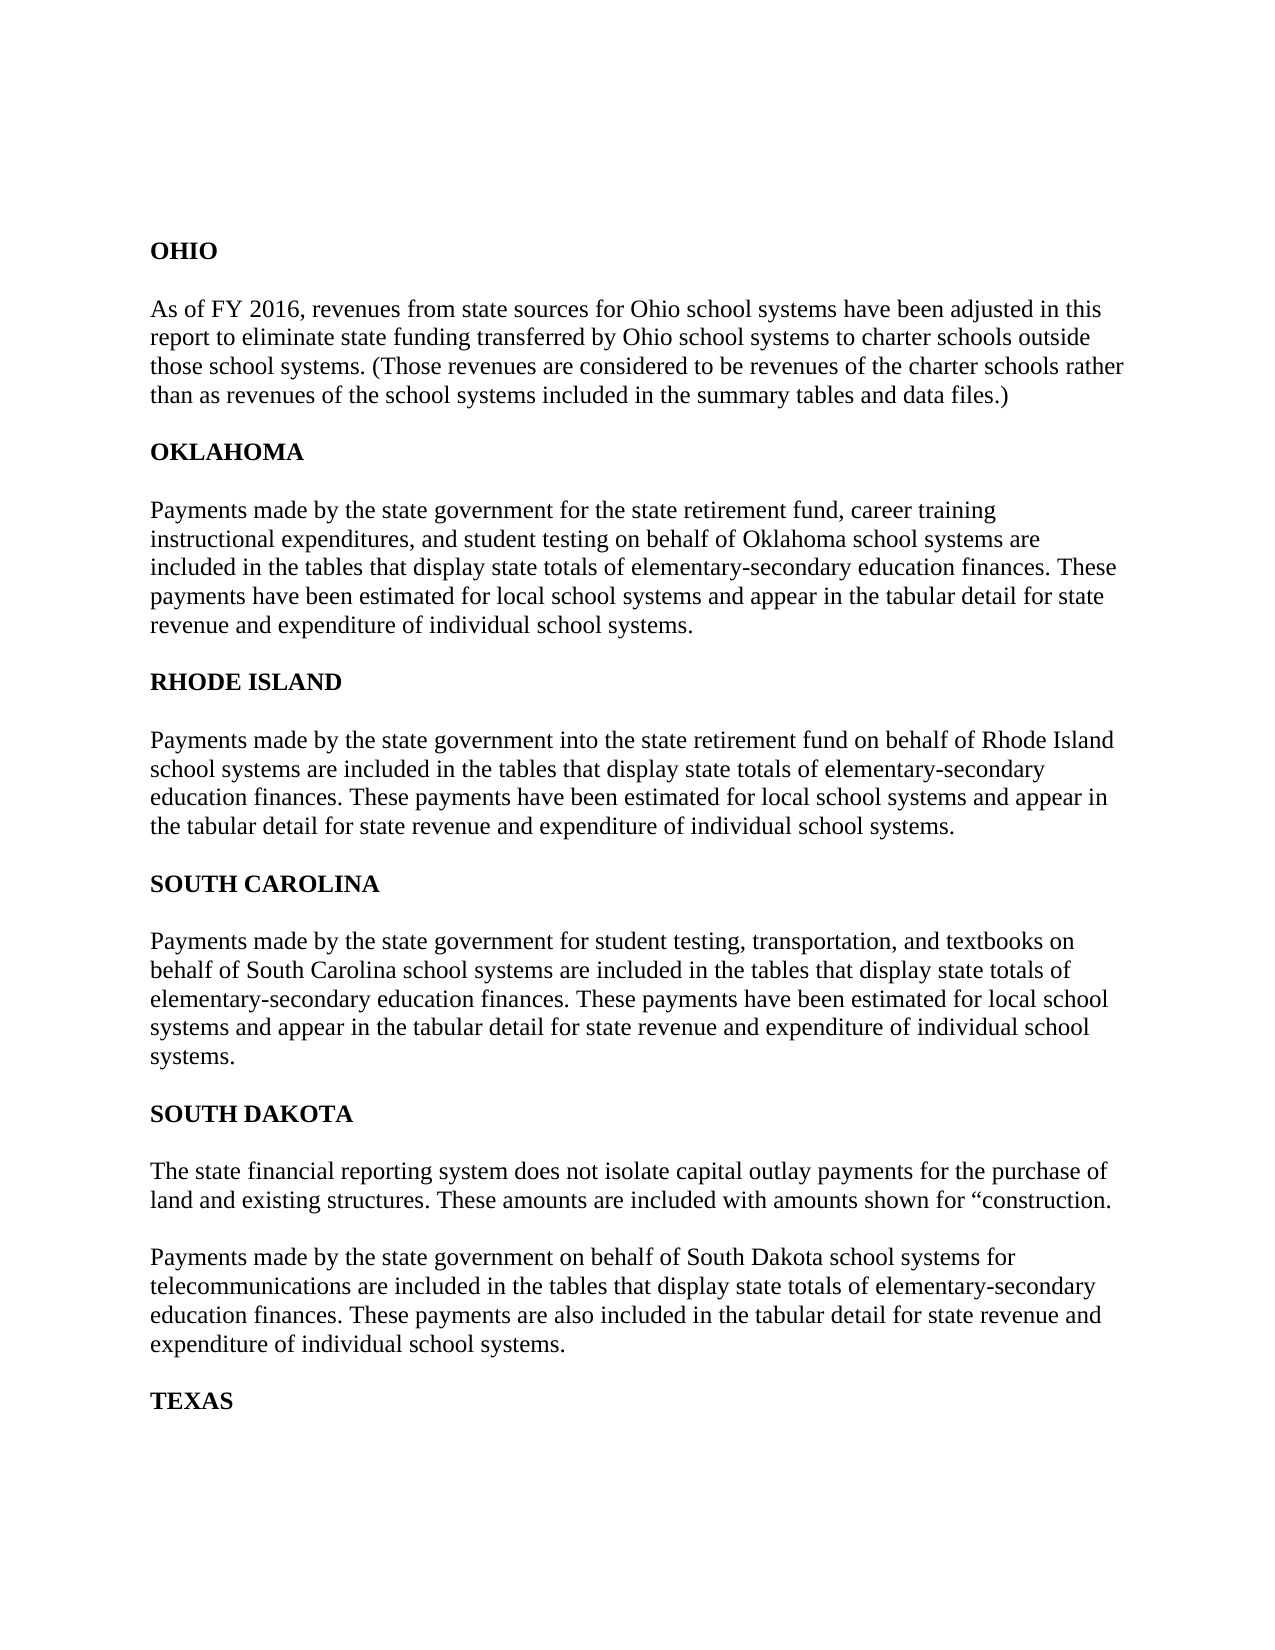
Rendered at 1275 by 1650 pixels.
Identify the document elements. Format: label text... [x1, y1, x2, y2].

text SOUTH DAKOTA [150, 1099, 1125, 1127]
text Payments made by the state government into the state retirement fund on behalf of Rhode Island school systems are included in the tables that display state totals of elementary-secondary education finances. These payments have been estimated for local school systems and appear in the tabular detail for state revenue and expenditure of individual school systems. [150, 725, 1125, 840]
text RHODE ISLAND [150, 667, 1125, 696]
text As of FY 2016, revenues from state sources for Ohio school systems have been adjusted in this report to eliminate state funding transferred by Ohio school systems to charter schools outside those school systems. (Those revenues are considered to be revenues of the charter schools rather than as revenues of the school systems included in the summary tables and data files.) [150, 294, 1125, 409]
text OKLAHOMA [150, 437, 1125, 466]
text OHIO [150, 236, 1125, 265]
text TEXAS [150, 1386, 1125, 1415]
text Payments made by the state government on behalf of South Dakota school systems for telecommunications are included in the tables that display state totals of elementary-secondary education finances. These payments are also included in the tabular detail for state revenue and expenditure of individual school systems. [150, 1242, 1125, 1357]
text The state financial reporting system does not isolate capital outlay payments for the purchase of land and existing structures. These amounts are included with amounts shown for “construction. [150, 1156, 1125, 1214]
text SOUTH CAROLINA [150, 869, 1125, 897]
text Payments made by the state government for the state retirement fund, career training instructional expenditures, and student testing on behalf of Oklahoma school systems are included in the tables that display state totals of elementary-secondary education finances. These payments have been estimated for local school systems and appear in the tabular detail for state revenue and expenditure of individual school systems. [150, 495, 1125, 639]
text Payments made by the state government for student testing, transportation, and textbooks on behalf of South Carolina school systems are included in the tables that display state totals of elementary-secondary education finances. These payments have been estimated for local school systems and appear in the tabular detail for state revenue and expenditure of individual school systems. [150, 926, 1125, 1070]
